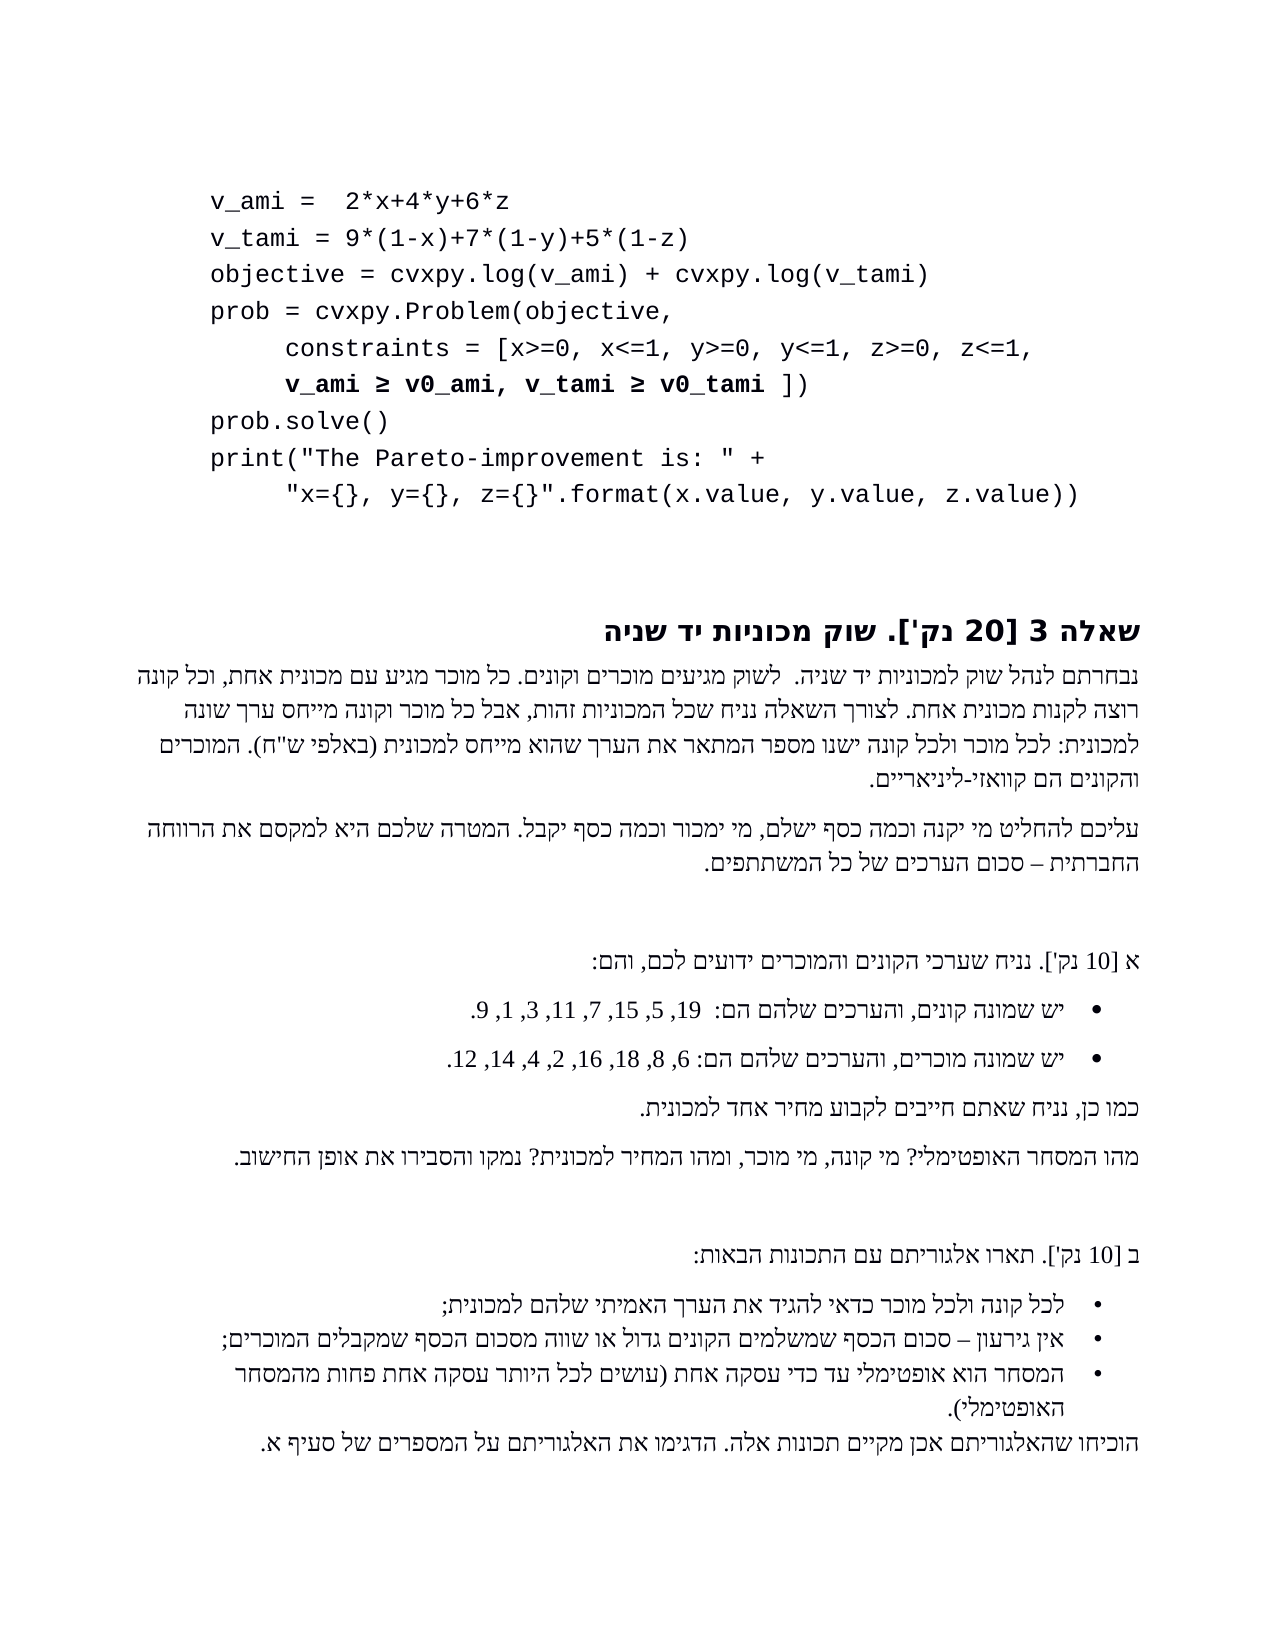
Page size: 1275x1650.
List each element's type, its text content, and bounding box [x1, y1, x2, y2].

text עליכם להחליט מי יקנה וכמה כסף ישלם, מי ימכור וכמה כסף יקבל. המטרה שלכם היא למקסם את הרווחה החברתית – סכום הערכים של כל המשתתפים. [135, 814, 1140, 877]
text כמו כן, נניח שאתם חייבים לקבוע מחיר אחד למכונית. [135, 1093, 1140, 1122]
text "x={}, y={}, z={}".format(x.value, y.value, z.value)) [135, 482, 1140, 510]
list יש שמונה קונים, והערכים שלהם הם: 19, 5, 15, 7, 11, 3, 1, 9. [135, 995, 1102, 1024]
list יש שמונה מוכרים, והערכים שלהם הם: 6, 8, 18, 16, 2, 4, 14, 12. [135, 1044, 1102, 1073]
text objective = cvxpy.log(v_ami) + cvxpy.log(v_tami) [135, 262, 1140, 290]
text print("The Pareto-improvement is: " + [135, 445, 1140, 473]
list המסחר הוא אופטימלי עד כדי עסקה אחת (עושים לכל היותר עסקה אחת פחות מהמסחר האופטימלי). [135, 1359, 1102, 1422]
text הוכיחו שהאלגוריתם אכן מקיים תכונות אלה. הדגימו את האלגוריתם על המספרים של סעיף א. [135, 1428, 1140, 1456]
text ב [10 נק']. תארו אלגוריתם עם התכונות הבאות: [135, 1241, 1140, 1269]
text constraints = [x>=0, x<=1, y>=0, y<=1, z>=0, z<=1, [135, 335, 1140, 363]
text מהו המסחר האופטימלי? מי קונה, מי מוכר, ומהו המחיר למכונית? נמקו והסבירו את אופן החישוב. [135, 1142, 1140, 1171]
text prob.solve() [135, 408, 1140, 437]
text v_tami = 9*(1-x)+7*(1-y)+5*(1-z) [135, 225, 1140, 253]
text א [10 נק']. נניח שערכי הקונים והמוכרים ידועים לכם, והם: [135, 946, 1140, 975]
text prob = cvxpy.Problem(objective, [135, 298, 1140, 327]
text v_ami = 2*x+4*y+6*z [135, 188, 1140, 217]
subtitle שאלה 3 [20 נק']. שוק מכוניות יד שניה [135, 615, 1140, 649]
list לכל קונה ולכל מוכר כדאי להגיד את הערך האמיתי שלהם למכונית; [135, 1290, 1102, 1318]
text נבחרתם לנהל שוק למכוניות יד שניה. לשוק מגיעים מוכרים וקונים. כל מוכר מגיע עם מכונית אחת, וכל קונה רוצה לקנות מכונית אחת. לצורך השאלה נניח שכל המכוניות זהות, אבל כל מוכר וקונה מייחס ערך שונה למכונית: לכל מוכר ולכל קונה ישנו מספר המתאר את הערך שהוא מייחס למכונית (באלפי ש"ח). המוכרים והקונים הם קוואזי-ליניאריים. [135, 661, 1140, 793]
list אין גירעון – סכום הכסף שמשלמים הקונים גדול או שווה מסכום הכסף שמקבלים המוכרים; [135, 1324, 1102, 1353]
text v_ami ≥ v0_ami, v_tami ≥ v0_tami ]) [135, 372, 1140, 400]
